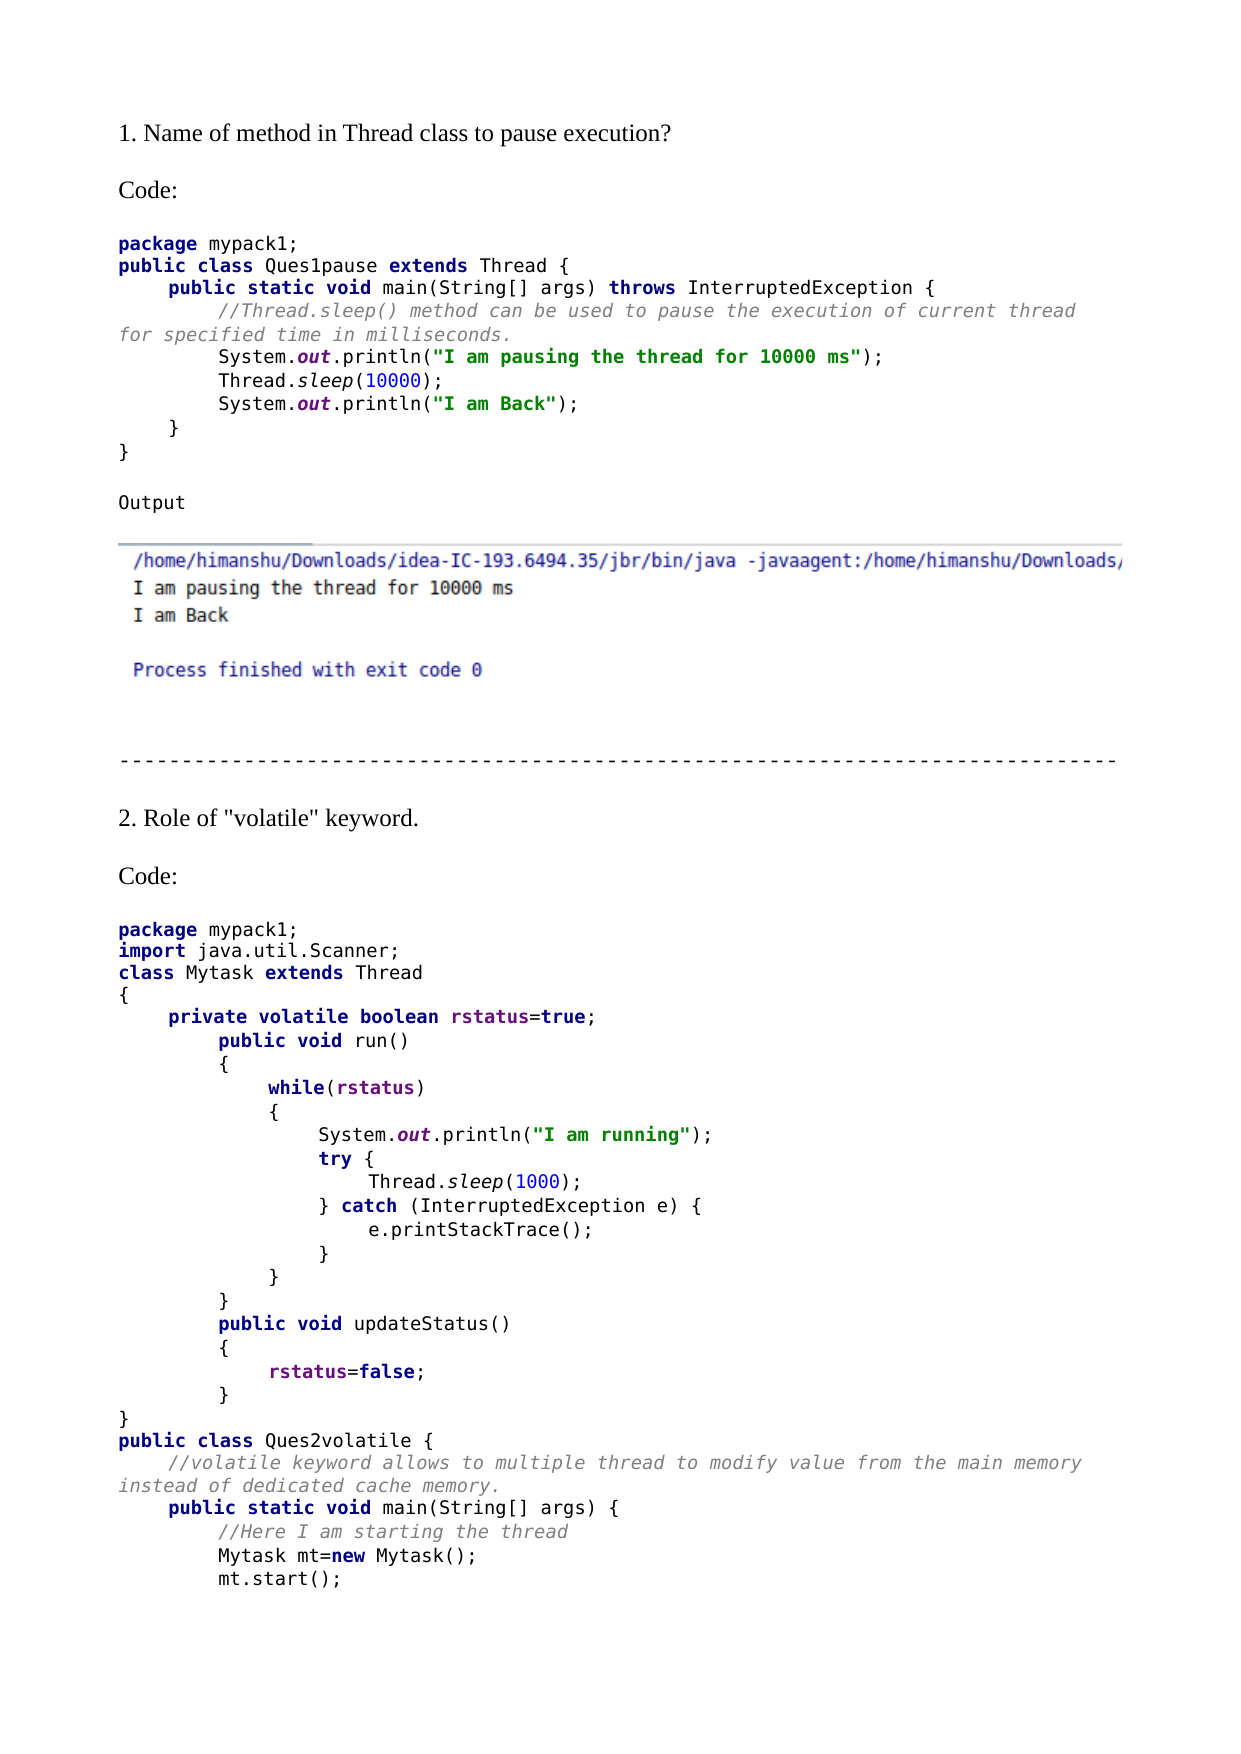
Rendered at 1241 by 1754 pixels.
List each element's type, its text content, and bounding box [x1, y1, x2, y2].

text System.out.println("I am pausing the thread for 10000 ms"); [118, 346, 1122, 370]
text } [118, 1384, 1122, 1408]
text //volatile keyword allows to multiple thread to modify value from the main memory instead of dedicated cache memory. [118, 1452, 1122, 1497]
text while(rstatus) [118, 1077, 1122, 1101]
text Code: [118, 176, 1122, 204]
text { [118, 1053, 1122, 1077]
text private volatile boolean rstatus=true; [118, 1006, 1122, 1030]
text } [118, 441, 1122, 462]
text public class Ques2volatile { [118, 1430, 1122, 1452]
text public void updateStatus() [118, 1313, 1122, 1337]
text import java.util.Scanner; [118, 940, 1122, 962]
text public class Ques1pause extends Thread { [118, 255, 1122, 277]
text package mypack1; [118, 918, 1122, 940]
text Thread.sleep(10000); [118, 370, 1122, 393]
text public static void main(String[] args) { [118, 1497, 1122, 1521]
text } [118, 1242, 1122, 1266]
text class Mytask extends Thread [118, 962, 1122, 984]
text } [118, 1266, 1122, 1290]
text Thread.sleep(1000); [118, 1172, 1122, 1195]
picture [118, 543, 1123, 698]
text package mypack1; [118, 233, 1122, 255]
text public void run() [118, 1030, 1122, 1053]
text 1. Name of method in Thread class to pause execution? [118, 118, 1122, 147]
text System.out.println("I am running"); [118, 1124, 1122, 1148]
text //Here I am starting the thread [118, 1521, 1122, 1544]
text public static void main(String[] args) throws InterruptedException { [118, 277, 1122, 301]
text System.out.println("I am Back"); [118, 393, 1122, 417]
text } catch (InterruptedException e) { [118, 1195, 1122, 1219]
text } [118, 1408, 1122, 1430]
text 2. Role of "volatile" keyword. [118, 803, 1122, 832]
text //Thread.sleep() method can be used to pause the execution of current thread for specified time in milliseconds. [118, 301, 1122, 346]
text { [118, 984, 1122, 1006]
text e.printStackTrace(); [118, 1219, 1122, 1242]
text } [118, 417, 1122, 441]
text } [118, 1290, 1122, 1313]
text { [118, 1101, 1122, 1124]
text -------------------------------------------------------------------------------- [118, 750, 1122, 774]
text { [118, 1337, 1122, 1361]
text Code: [118, 861, 1122, 890]
text rstatus=false; [118, 1361, 1122, 1384]
text Mytask mt=new Mytask(); [118, 1544, 1122, 1568]
text Output [118, 492, 1122, 514]
text mt.start(); [118, 1568, 1122, 1592]
text try { [118, 1148, 1122, 1172]
